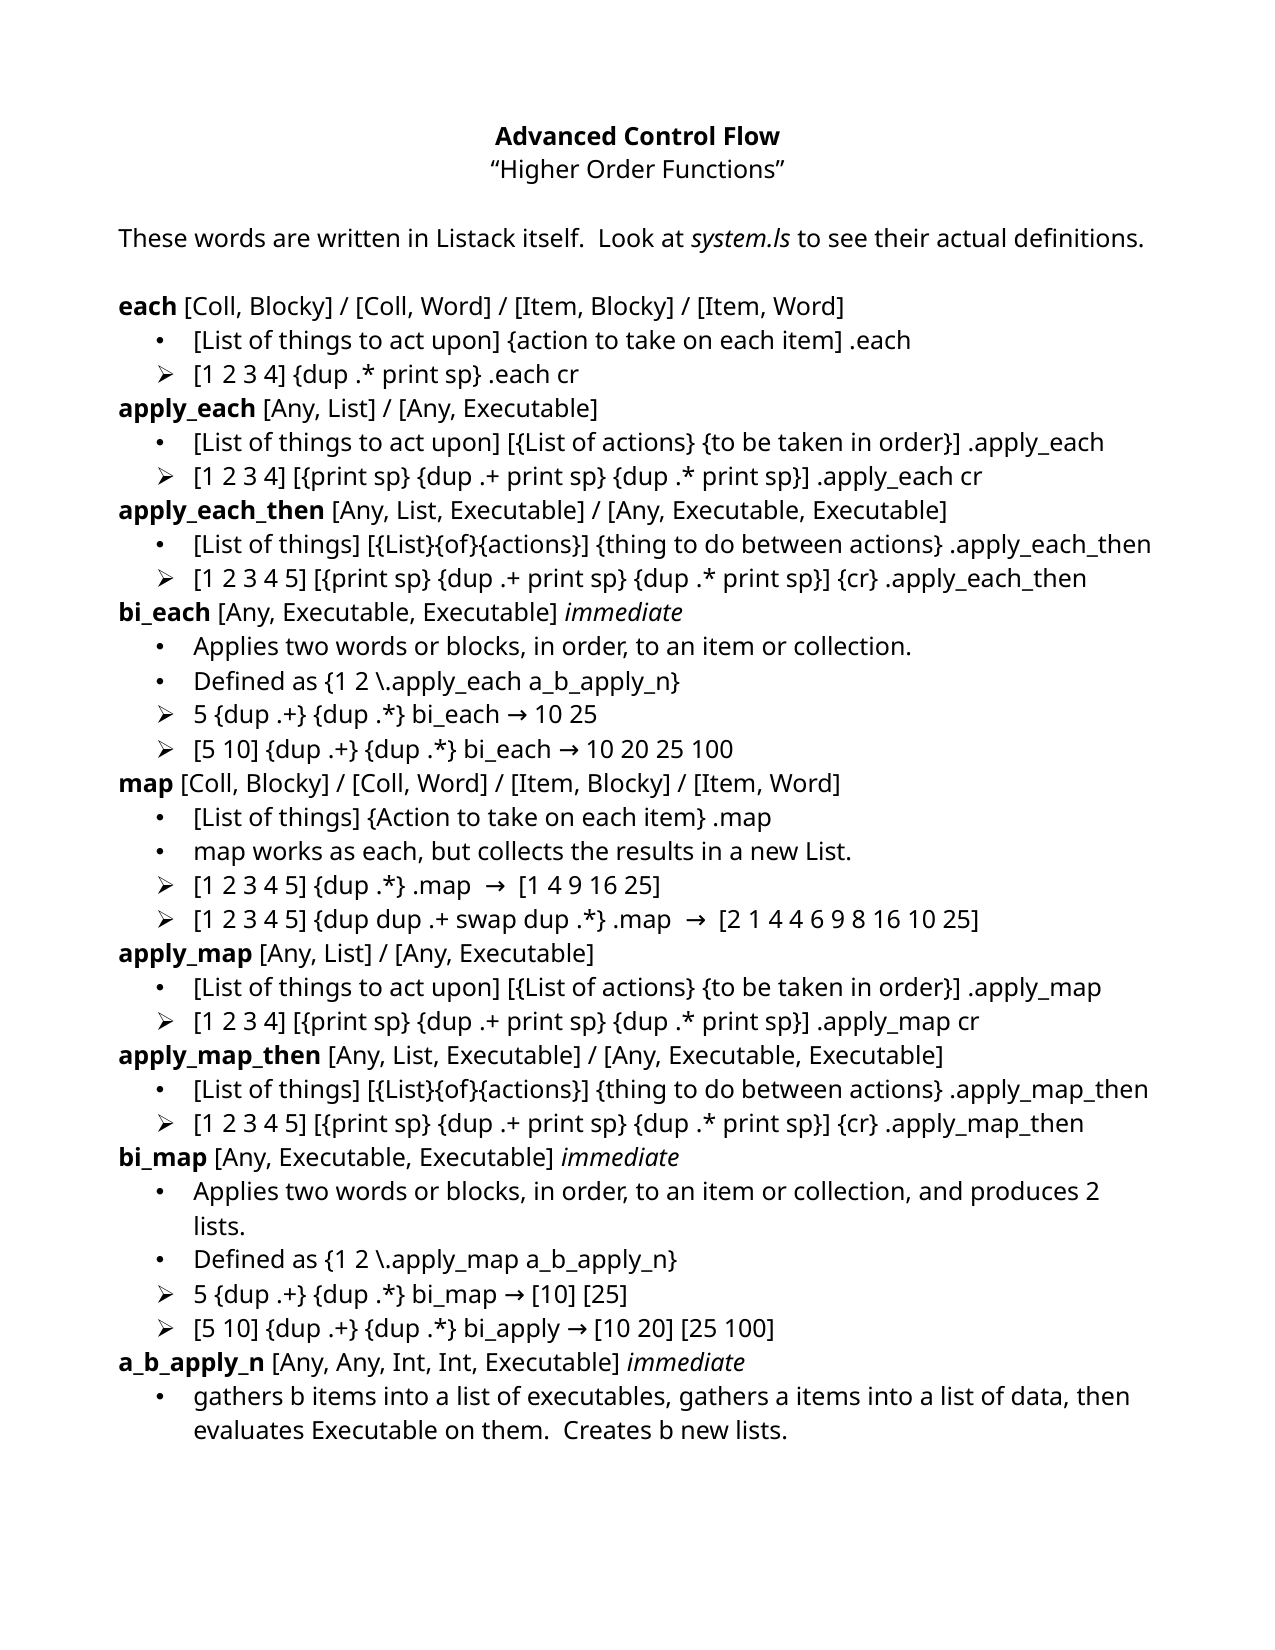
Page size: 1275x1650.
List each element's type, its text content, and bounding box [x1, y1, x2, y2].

list Defined as {1 2 \.apply_map a_b_apply_n} [156, 1242, 1157, 1276]
text apply_map [Any, List] / [Any, Executable] [118, 936, 1157, 970]
list [1 2 3 4] [{print sp} {dup .+ print sp} {dup .* print sp}] .apply_map cr [156, 1004, 1157, 1038]
list map works as each, but collects the results in a new List. [156, 833, 1157, 867]
list 5 {dup .+} {dup .*} bi_map → [10] [25] [156, 1276, 1157, 1310]
list [1 2 3 4 5] [{print sp} {dup .+ print sp} {dup .* print sp}] {cr} .apply_map_then [156, 1106, 1157, 1140]
list [5 10] {dup .+} {dup .*} bi_each → 10 20 25 100 [156, 731, 1157, 765]
text “Higher Order Functions” [118, 152, 1157, 186]
list gathers b items into a list of executables, gathers a items into a list of data, then evaluates Executable on them. Creates b new lists. [156, 1378, 1157, 1447]
list Defined as {1 2 \.apply_each a_b_apply_n} [156, 663, 1157, 697]
list [List of things] {Action to take on each item} .map [156, 799, 1157, 833]
text a_b_apply_n [Any, Any, Int, Int, Executable] immediate [118, 1344, 1157, 1378]
text bi_each [Any, Executable, Executable] immediate [118, 595, 1157, 629]
text apply_each_then [Any, List, Executable] / [Any, Executable, Executable] [118, 493, 1157, 527]
list Applies two words or blocks, in order, to an item or collection, and produces 2 lists. [156, 1174, 1157, 1242]
list [5 10] {dup .+} {dup .*} bi_apply → [10 20] [25 100] [156, 1310, 1157, 1344]
list [List of things to act upon] [{List of actions} {to be taken in order}] .apply_map [156, 970, 1157, 1004]
text map [Coll, Blocky] / [Coll, Word] / [Item, Blocky] / [Item, Word] [118, 765, 1157, 799]
text each [Coll, Blocky] / [Coll, Word] / [Item, Blocky] / [Item, Word] [118, 288, 1157, 322]
text These words are written in Listack itself. Look at system.ls to see their actual definitions. [118, 220, 1157, 254]
list [List of things] [{List}{of}{actions}] {thing to do between actions} .apply_map_then [156, 1072, 1157, 1106]
text Advanced Control Flow [118, 118, 1157, 152]
list [1 2 3 4 5] [{print sp} {dup .+ print sp} {dup .* print sp}] {cr} .apply_each_then [156, 561, 1157, 595]
text apply_map_then [Any, List, Executable] / [Any, Executable, Executable] [118, 1038, 1157, 1072]
list [1 2 3 4] {dup .* print sp} .each cr [156, 357, 1157, 391]
list [List of things to act upon] {action to take on each item] .each [156, 322, 1157, 357]
text apply_each [Any, List] / [Any, Executable] [118, 391, 1157, 425]
list [List of things] [{List}{of}{actions}] {thing to do between actions} .apply_each_then [156, 527, 1157, 561]
list [1 2 3 4 5] {dup dup .+ swap dup .*} .map → [2 1 4 4 6 9 8 16 10 25] [156, 902, 1157, 936]
list 5 {dup .+} {dup .*} bi_each → 10 25 [156, 697, 1157, 731]
text bi_map [Any, Executable, Executable] immediate [118, 1140, 1157, 1174]
list Applies two words or blocks, in order, to an item or collection. [156, 629, 1157, 663]
list [1 2 3 4] [{print sp} {dup .+ print sp} {dup .* print sp}] .apply_each cr [156, 459, 1157, 493]
list [List of things to act upon] [{List of actions} {to be taken in order}] .apply_each [156, 425, 1157, 459]
list [1 2 3 4 5] {dup .*} .map → [1 4 9 16 25] [156, 867, 1157, 902]
